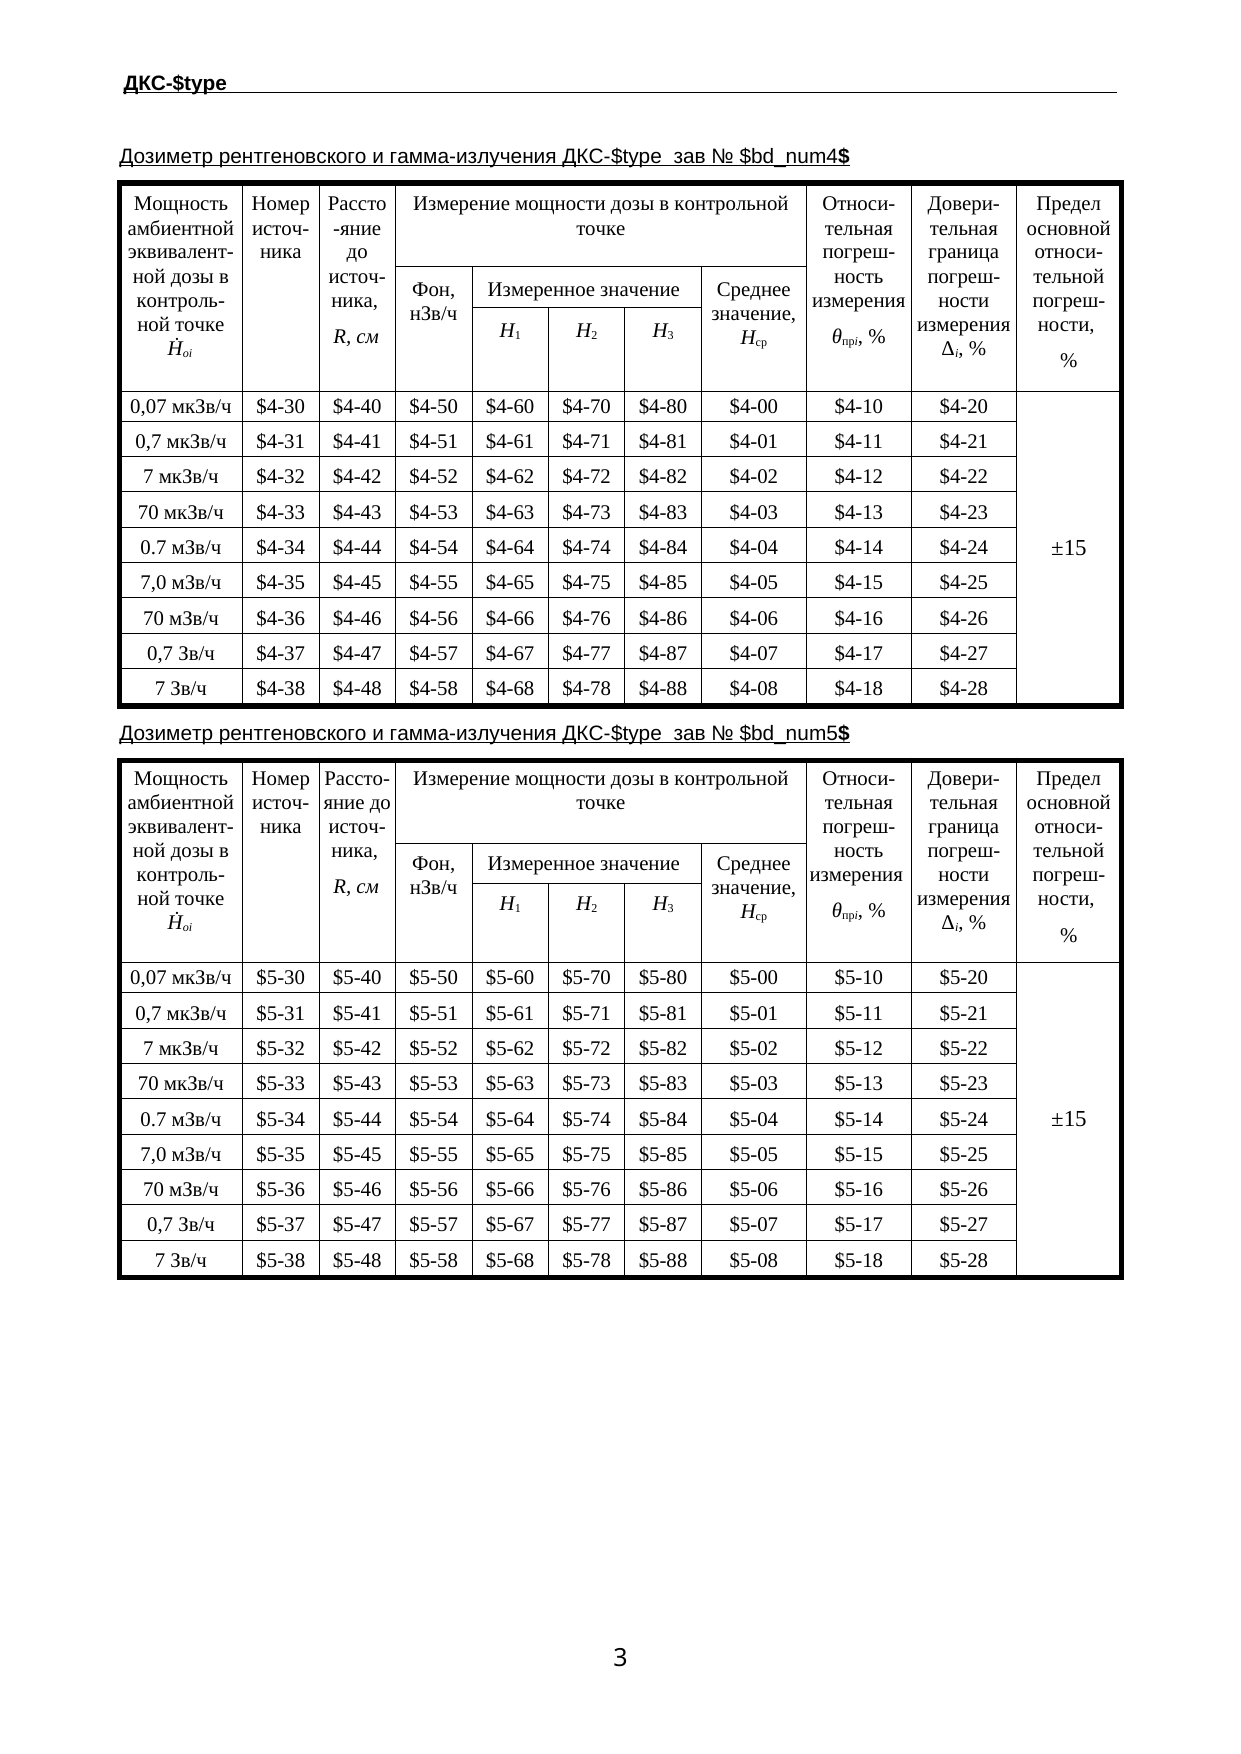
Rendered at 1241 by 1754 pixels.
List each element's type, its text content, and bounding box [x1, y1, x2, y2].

table_cell $4-37 [243, 634, 319, 668]
table_cell $5-28 [912, 1241, 1016, 1275]
table_cell $4-35 [243, 563, 319, 597]
table_cell 7,0 мЗв/ч [122, 563, 242, 597]
table_cell Номер источ-ника [243, 763, 319, 962]
table_cell $5-10 [807, 963, 911, 992]
table_cell 70 мЗв/ч [122, 1170, 242, 1204]
table_cell $4-50 [396, 392, 472, 421]
table_cell $5-54 [396, 1099, 472, 1133]
table_cell $5-32 [243, 1029, 319, 1063]
table_cell 70 мкЗв/ч [122, 1064, 242, 1098]
table_cell $5-85 [625, 1135, 701, 1169]
table_cell $4-72 [549, 457, 624, 491]
table_cell $4-84 [625, 528, 701, 562]
table_cell H2 [549, 884, 624, 962]
table_cell $5-07 [702, 1205, 806, 1239]
table_cell $4-42 [320, 457, 395, 491]
table_cell ±15 [1017, 392, 1119, 703]
table_cell $5-44 [320, 1099, 395, 1133]
table_cell $4-85 [625, 563, 701, 597]
table_cell $4-63 [473, 492, 548, 527]
table_cell $5-73 [549, 1064, 624, 1098]
table_cell $5-56 [396, 1170, 472, 1204]
table_cell $4-15 [807, 563, 911, 597]
table_cell $4-58 [396, 669, 472, 703]
table_cell $5-55 [396, 1135, 472, 1169]
table_cell H1 [473, 884, 548, 962]
table_cell $5-80 [625, 963, 701, 992]
table_cell Предел основной относи-тельной погреш-ности, % [1017, 763, 1119, 962]
table_cell $5-16 [807, 1170, 911, 1204]
table_cell H3 [625, 308, 701, 391]
table_cell 0,7 мкЗв/ч [122, 993, 242, 1028]
table_cell $4-88 [625, 669, 701, 703]
table_cell $5-36 [243, 1170, 319, 1204]
table_cell $4-27 [912, 634, 1016, 668]
table_cell $5-71 [549, 993, 624, 1028]
table_cell $4-62 [473, 457, 548, 491]
table_cell $4-68 [473, 669, 548, 703]
table_cell $5-23 [912, 1064, 1016, 1098]
table_cell $4-40 [320, 392, 395, 421]
table_cell 7,0 мЗв/ч [122, 1135, 242, 1169]
table_cell $4-55 [396, 563, 472, 597]
table_cell $4-66 [473, 598, 548, 633]
table_cell $5-75 [549, 1135, 624, 1169]
table_cell $4-65 [473, 563, 548, 597]
table_cell $4-38 [243, 669, 319, 703]
table_cell $4-16 [807, 598, 911, 633]
table_cell $5-00 [702, 963, 806, 992]
table_cell $5-46 [320, 1170, 395, 1204]
table_cell $5-24 [912, 1099, 1016, 1133]
table_cell $4-21 [912, 422, 1016, 456]
table_cell $5-22 [912, 1029, 1016, 1063]
table_cell $5-17 [807, 1205, 911, 1239]
table_cell H3 [625, 884, 701, 962]
table_cell $4-73 [549, 492, 624, 527]
table_cell 0.7 мЗв/ч [122, 1099, 242, 1133]
table_cell $4-17 [807, 634, 911, 668]
table_cell $4-43 [320, 492, 395, 527]
table_cell $5-74 [549, 1099, 624, 1133]
table_cell $4-78 [549, 669, 624, 703]
table_cell $5-78 [549, 1241, 624, 1275]
table_cell $4-02 [702, 457, 806, 491]
table_cell $4-24 [912, 528, 1016, 562]
table_cell 0,7 Зв/ч [122, 1205, 242, 1239]
table_cell $5-67 [473, 1205, 548, 1239]
table_cell $5-86 [625, 1170, 701, 1204]
table_cell Фон, нЗв/ч [396, 267, 472, 391]
table_cell $4-77 [549, 634, 624, 668]
table_cell $5-52 [396, 1029, 472, 1063]
table_cell $5-81 [625, 993, 701, 1028]
table_cell $4-01 [702, 422, 806, 456]
table_cell $4-80 [625, 392, 701, 421]
table_cell $5-70 [549, 963, 624, 992]
table_cell H1 [473, 308, 548, 391]
table_cell $4-14 [807, 528, 911, 562]
table_cell $5-82 [625, 1029, 701, 1063]
table_cell Измеренное значение [473, 267, 701, 307]
table_cell Рассто-яние до источ-ника, R, см [320, 186, 395, 391]
table_cell $4-12 [807, 457, 911, 491]
table_cell $5-62 [473, 1029, 548, 1063]
table_cell $4-83 [625, 492, 701, 527]
table_header Дозиметр рентгеновского и гамма-излучения ДКС-$type зав № $bd_num4$ [119, 131, 1121, 180]
table_cell $4-53 [396, 492, 472, 527]
table_cell $4-06 [702, 598, 806, 633]
table_cell $4-86 [625, 598, 701, 633]
table_cell $4-10 [807, 392, 911, 421]
table_cell Довери-тельная граница погреш-ности измерения Δi, % [912, 186, 1016, 391]
table_cell $5-18 [807, 1241, 911, 1275]
table_cell $5-21 [912, 993, 1016, 1028]
table_cell $5-20 [912, 963, 1016, 992]
table_cell $5-14 [807, 1099, 911, 1133]
table_cell $5-72 [549, 1029, 624, 1063]
table_cell Фон, нЗв/ч [396, 844, 472, 962]
table_cell $5-61 [473, 993, 548, 1028]
table_cell $4-13 [807, 492, 911, 527]
table_cell $5-13 [807, 1064, 911, 1098]
table_cell $4-23 [912, 492, 1016, 527]
table_cell $5-53 [396, 1064, 472, 1098]
table_cell $5-47 [320, 1205, 395, 1239]
table_cell $4-20 [912, 392, 1016, 421]
table_cell $5-66 [473, 1170, 548, 1204]
table_cell $5-27 [912, 1205, 1016, 1239]
table_header Дозиметр рентгеновского и гамма-излучения ДКС-$type зав № $bd_num5$ [119, 709, 1121, 757]
table_cell $4-57 [396, 634, 472, 668]
table_cell $5-15 [807, 1135, 911, 1169]
table_cell Относи-тельная погреш-ность измерения θпрi, % [807, 186, 911, 391]
table_cell Номер источ-ника [243, 186, 319, 391]
table_cell $4-46 [320, 598, 395, 633]
table_cell $4-33 [243, 492, 319, 527]
table_cell Измеренное значение [473, 844, 701, 883]
table_cell $5-45 [320, 1135, 395, 1169]
table_cell Мощность амбиентной эквивалент-ной дозы в контроль-ной точке Ḣoi [122, 763, 242, 962]
table_cell $5-06 [702, 1170, 806, 1204]
table_cell $4-61 [473, 422, 548, 456]
table_cell $5-02 [702, 1029, 806, 1063]
table_cell $5-65 [473, 1135, 548, 1169]
table_cell $4-34 [243, 528, 319, 562]
table_cell Измерение мощности дозы в контрольной точке [396, 763, 806, 843]
table_cell ±15 [1017, 963, 1119, 1275]
table_cell $5-41 [320, 993, 395, 1028]
table_cell Относи-тельная погреш-ность измерения θпрi, % [807, 763, 911, 962]
table_cell $5-30 [243, 963, 319, 992]
table_cell 0,7 мкЗв/ч [122, 422, 242, 456]
table_cell $4-44 [320, 528, 395, 562]
table_cell $5-50 [396, 963, 472, 992]
table_cell $4-26 [912, 598, 1016, 633]
table_cell $5-35 [243, 1135, 319, 1169]
table_cell $5-43 [320, 1064, 395, 1098]
table_cell $5-40 [320, 963, 395, 992]
table_cell $5-05 [702, 1135, 806, 1169]
table_cell $4-56 [396, 598, 472, 633]
table_cell $4-05 [702, 563, 806, 597]
table_cell $4-52 [396, 457, 472, 491]
table_cell $5-63 [473, 1064, 548, 1098]
table_cell 0,07 мкЗв/ч [122, 963, 242, 992]
table_cell Измерение мощности дозы в контрольной точке [396, 186, 806, 266]
table_cell 70 мкЗв/ч [122, 492, 242, 527]
table_cell $5-26 [912, 1170, 1016, 1204]
table_cell $4-76 [549, 598, 624, 633]
table_cell $4-04 [702, 528, 806, 562]
table_cell $4-82 [625, 457, 701, 491]
table_cell H2 [549, 308, 624, 391]
table_cell $5-58 [396, 1241, 472, 1275]
table_cell $4-74 [549, 528, 624, 562]
table_cell 70 мЗв/ч [122, 598, 242, 633]
table_cell $5-88 [625, 1241, 701, 1275]
table_cell $5-04 [702, 1099, 806, 1133]
table_cell $4-00 [702, 392, 806, 421]
table_cell $4-03 [702, 492, 806, 527]
table_cell $4-28 [912, 669, 1016, 703]
table_cell $5-83 [625, 1064, 701, 1098]
table_cell 7 мкЗв/ч [122, 457, 242, 491]
table_cell $5-42 [320, 1029, 395, 1063]
table_cell $4-81 [625, 422, 701, 456]
table_cell Среднее значение, Hср [702, 844, 806, 962]
table_cell $4-30 [243, 392, 319, 421]
table_cell $4-45 [320, 563, 395, 597]
table_cell $4-31 [243, 422, 319, 456]
table_cell 7 Зв/ч [122, 1241, 242, 1275]
table_cell $4-48 [320, 669, 395, 703]
table_cell $5-38 [243, 1241, 319, 1275]
table_cell $4-18 [807, 669, 911, 703]
table_cell $5-87 [625, 1205, 701, 1239]
table_cell $5-77 [549, 1205, 624, 1239]
table_cell Рассто-яние до источ-ника, R, см [320, 763, 395, 962]
table_cell $5-03 [702, 1064, 806, 1098]
table_cell $4-54 [396, 528, 472, 562]
table_cell $5-08 [702, 1241, 806, 1275]
table_cell $4-60 [473, 392, 548, 421]
table_cell Предел основной относи-тельной погреш-ности, % [1017, 186, 1119, 391]
table_cell 7 Зв/ч [122, 669, 242, 703]
table_cell $4-70 [549, 392, 624, 421]
table_cell $5-51 [396, 993, 472, 1028]
table_cell $5-31 [243, 993, 319, 1028]
table_cell 0,07 мкЗв/ч [122, 392, 242, 421]
table_cell $4-51 [396, 422, 472, 456]
table_cell $4-08 [702, 669, 806, 703]
table_cell $4-11 [807, 422, 911, 456]
table_cell 0.7 мЗв/ч [122, 528, 242, 562]
table_cell $4-75 [549, 563, 624, 597]
table_cell $5-11 [807, 993, 911, 1028]
table_cell $5-76 [549, 1170, 624, 1204]
table_cell $5-84 [625, 1099, 701, 1133]
table_cell $5-68 [473, 1241, 548, 1275]
table_cell $4-32 [243, 457, 319, 491]
table_cell Довери-тельная граница погреш-ности измерения Δi, % [912, 763, 1016, 962]
table_cell $4-64 [473, 528, 548, 562]
table_cell $4-36 [243, 598, 319, 633]
table_cell $5-48 [320, 1241, 395, 1275]
table_cell 0,7 Зв/ч [122, 634, 242, 668]
table_cell $5-12 [807, 1029, 911, 1063]
table_cell 7 мкЗв/ч [122, 1029, 242, 1063]
table_cell $4-22 [912, 457, 1016, 491]
table_cell $5-57 [396, 1205, 472, 1239]
table_cell Среднее значение, Hср [702, 267, 806, 391]
table_cell $4-25 [912, 563, 1016, 597]
table_cell Мощность амбиентной эквивалент-ной дозы в контроль-ной точке Ḣoi [122, 186, 242, 391]
table_cell $5-37 [243, 1205, 319, 1239]
table_cell $4-41 [320, 422, 395, 456]
table_cell $4-47 [320, 634, 395, 668]
table_cell $5-60 [473, 963, 548, 992]
table_cell $4-87 [625, 634, 701, 668]
table_cell $5-25 [912, 1135, 1016, 1169]
table_cell $5-01 [702, 993, 806, 1028]
table_cell $4-67 [473, 634, 548, 668]
table_cell $4-07 [702, 634, 806, 668]
table_cell $5-34 [243, 1099, 319, 1133]
table_cell $5-64 [473, 1099, 548, 1133]
table_cell $5-33 [243, 1064, 319, 1098]
table_cell $4-71 [549, 422, 624, 456]
